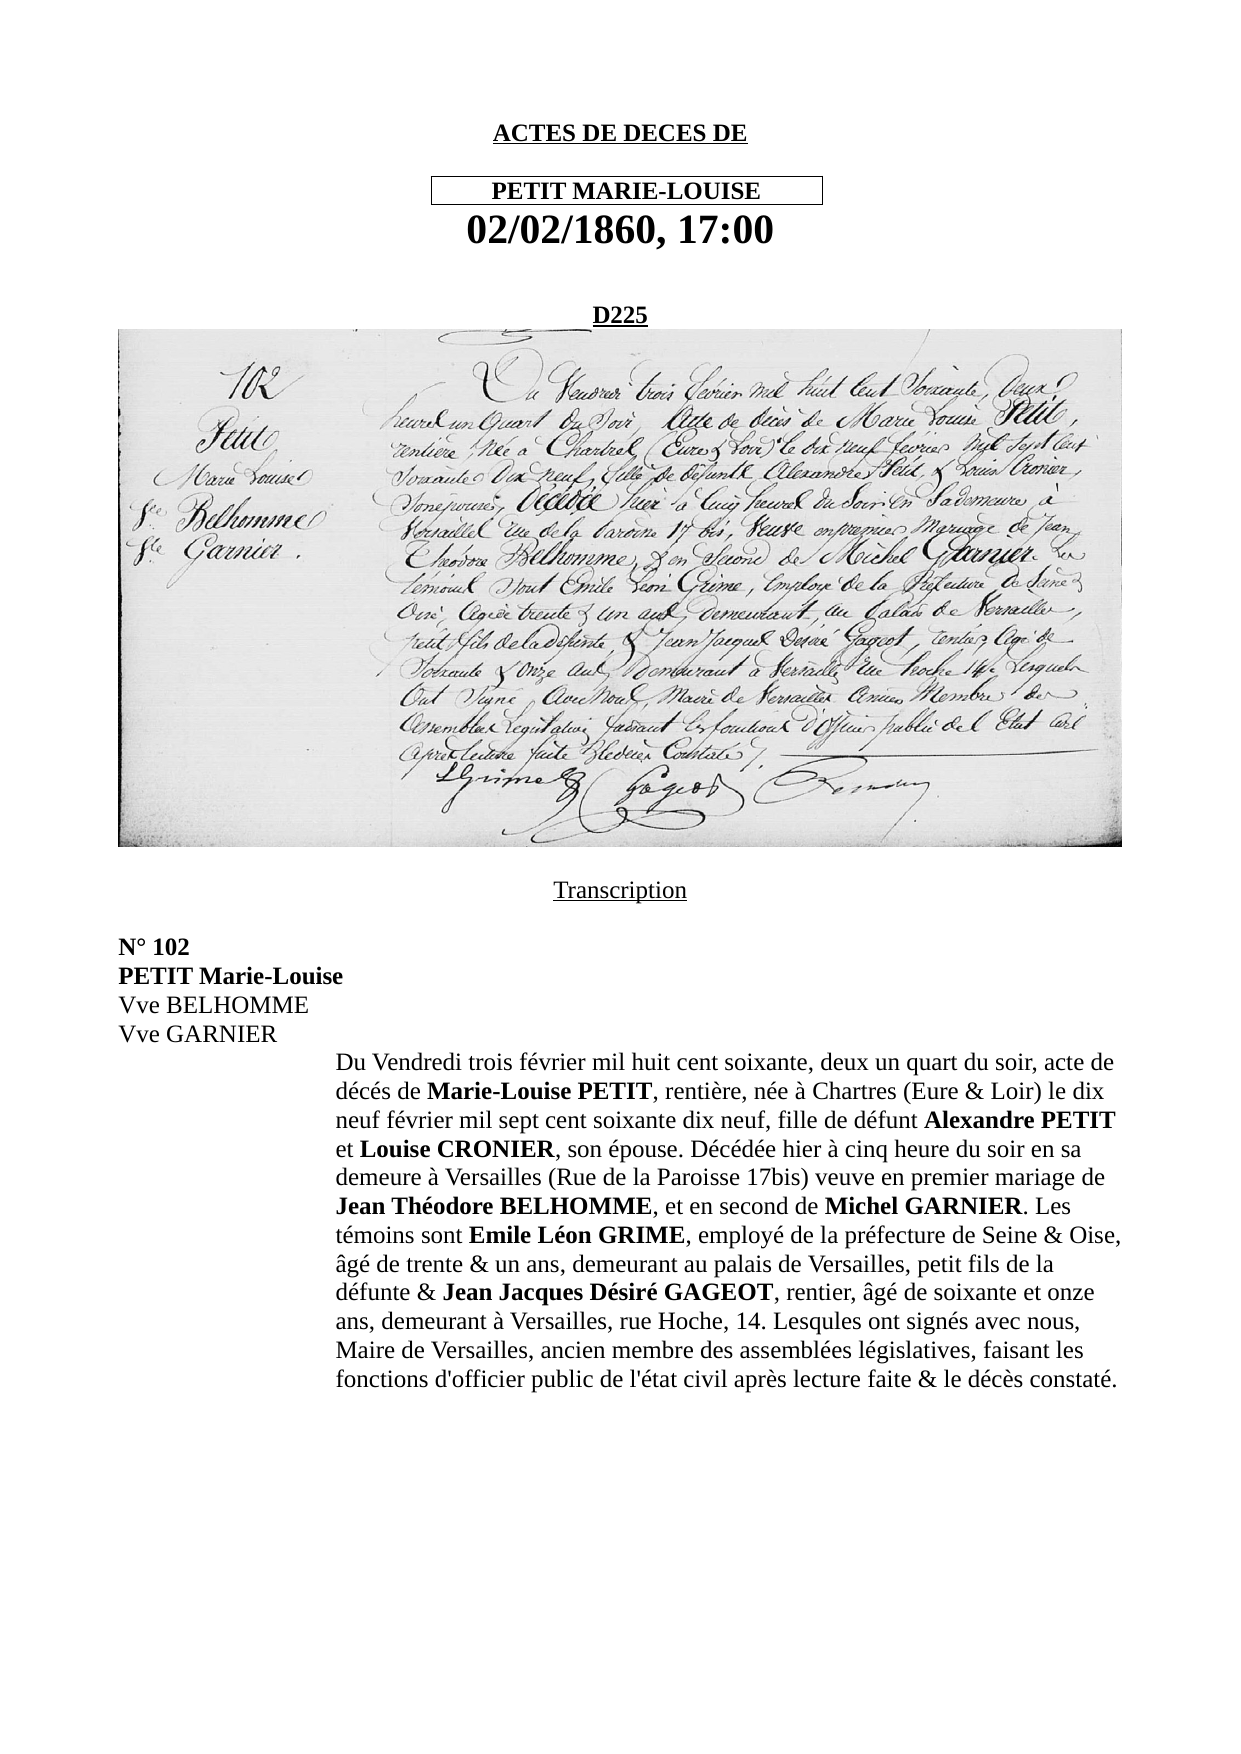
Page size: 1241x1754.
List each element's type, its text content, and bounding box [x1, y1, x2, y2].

text N° 102 [118, 932, 1122, 961]
text D225 [118, 300, 1122, 329]
picture [118, 329, 1122, 847]
text PETIT MARIE-LOUISE [432, 177, 822, 204]
text Vve BELHOMME [118, 990, 1122, 1019]
text PETIT Marie-Louise [118, 961, 1122, 990]
text 02/02/1860, 17:00 [118, 204, 1122, 252]
text Du Vendredi trois février mil huit cent soixante, deux un quart du soir, acte de décés de Marie-Louise PETIT, rentière, née à Chartres (Eure & Loir) le dix neuf février mil sept cent soixante dix neuf, fille de défunt Alexandre PETIT et Louise CRONIER, son épouse. Décédée hier à cinq heure du soir en sa demeure à Versailles (Rue de la Paroisse 17bis) veuve en premier mariage de Jean Théodore BELHOMME, et en second de Michel GARNIER. Les témoins sont Emile Léon GRIME, employé de la préfecture de Seine & Oise, âgé de trente & un ans, demeurant au palais de Versailles, petit fils de la défunte & Jean Jacques Désiré GAGEOT, rentier, âgé de soixante et onze ans, demeurant à Versailles, rue Hoche, 14. Lesqules ont signés avec nous, Maire de Versailles, ancien membre des assemblées législatives, faisant les fonctions d'officier public de l'état civil après lecture faite & le décès constaté. [335, 1047, 1122, 1392]
text Transcription [118, 875, 1122, 904]
text Vve GARNIER [118, 1019, 1122, 1047]
text ACTES DE DECES DE [118, 118, 1122, 147]
